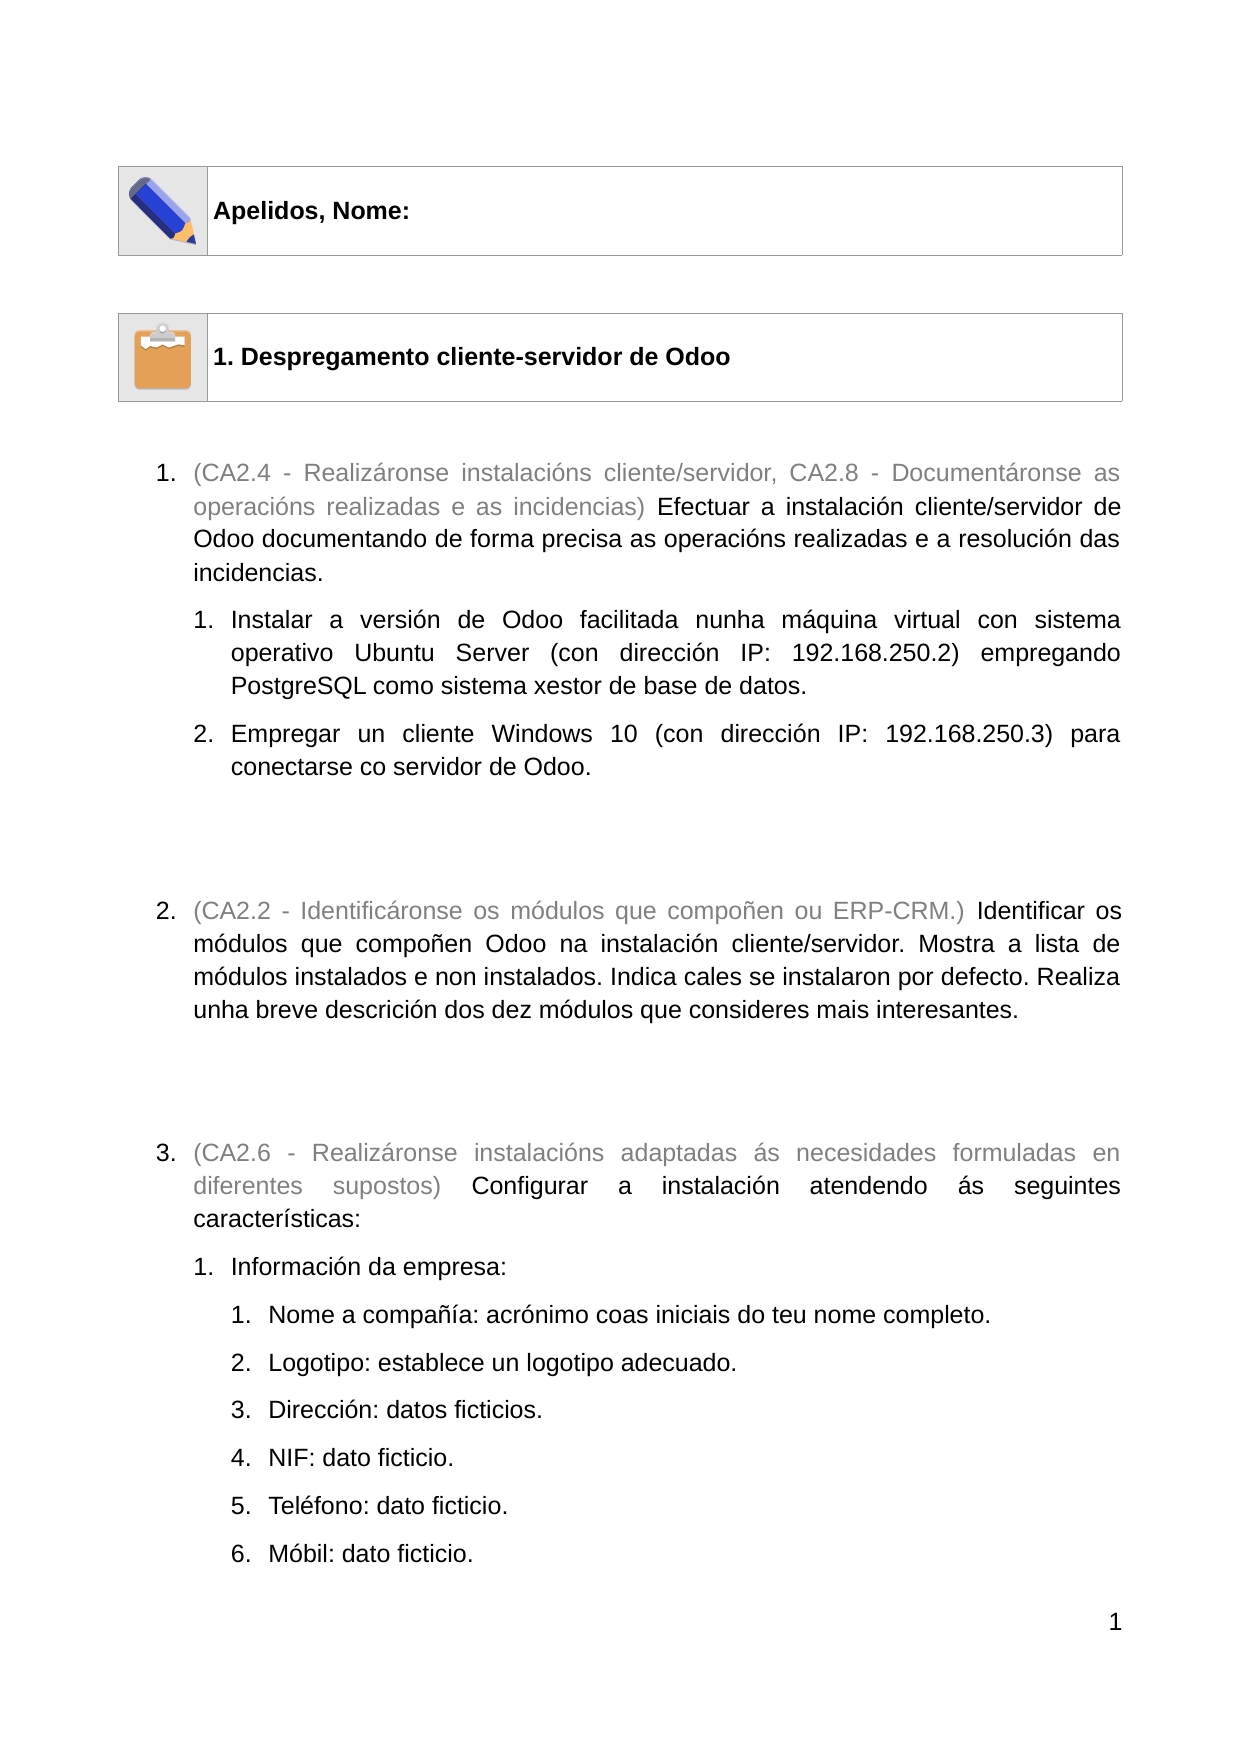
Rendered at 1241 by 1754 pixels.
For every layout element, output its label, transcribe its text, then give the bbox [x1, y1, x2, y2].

list Móbil: dato ficticio. [231, 1539, 1122, 1568]
table_header Apelidos, Nome: [208, 167, 1122, 255]
list Teléfono: dato ficticio. [231, 1491, 1122, 1520]
list (CA2.6 - Realizáronse instalacións adaptadas ás necesidades formuladas en diferentes supostos) Configurar a instalación atendendo ás seguintes características: [156, 1138, 1122, 1233]
table_header [119, 167, 207, 255]
list Dirección: datos ficticios. [231, 1395, 1122, 1424]
table_header [119, 314, 207, 401]
list (CA2.2 - Identificáronse os módulos que compoñen ou ERP-CRM.) Identificar os módulos que compoñen Odoo na instalación cliente/servidor. Mostra a lista de módulos instalados e non instalados. Indica cales se instalaron por defecto. Realiza unha breve descrición dos dez módulos que consideres mais interesantes. [156, 896, 1122, 1023]
list Logotipo: establece un logotipo adecuado. [231, 1348, 1122, 1376]
list Instalar a versión de Odoo facilitada nunha máquina virtual con sistema operativo Ubuntu Server (con dirección IP: 192.168.250.2) empregando PostgreSQL como sistema xestor de base de datos. [193, 605, 1122, 700]
list NIF: dato ficticio. [231, 1443, 1122, 1472]
list Nome a compañía: acrónimo coas iniciais do teu nome completo. [231, 1300, 1122, 1328]
list Información da empresa: [193, 1252, 1122, 1281]
list Empregar un cliente Windows 10 (con dirección IP: 192.168.250.3) para conectarse co servidor de Odoo. [193, 719, 1122, 781]
list (CA2.4 - Realizáronse instalacións cliente/servidor, CA2.8 - Documentáronse as operacións realizadas e as incidencias) Efectuar a instalación cliente/servidor de Odoo documentando de forma precisa as operacións realizadas e a resolución das incidencias. [156, 458, 1122, 586]
table_header 1. Despregamento cliente-servidor de Odoo [208, 314, 1122, 401]
